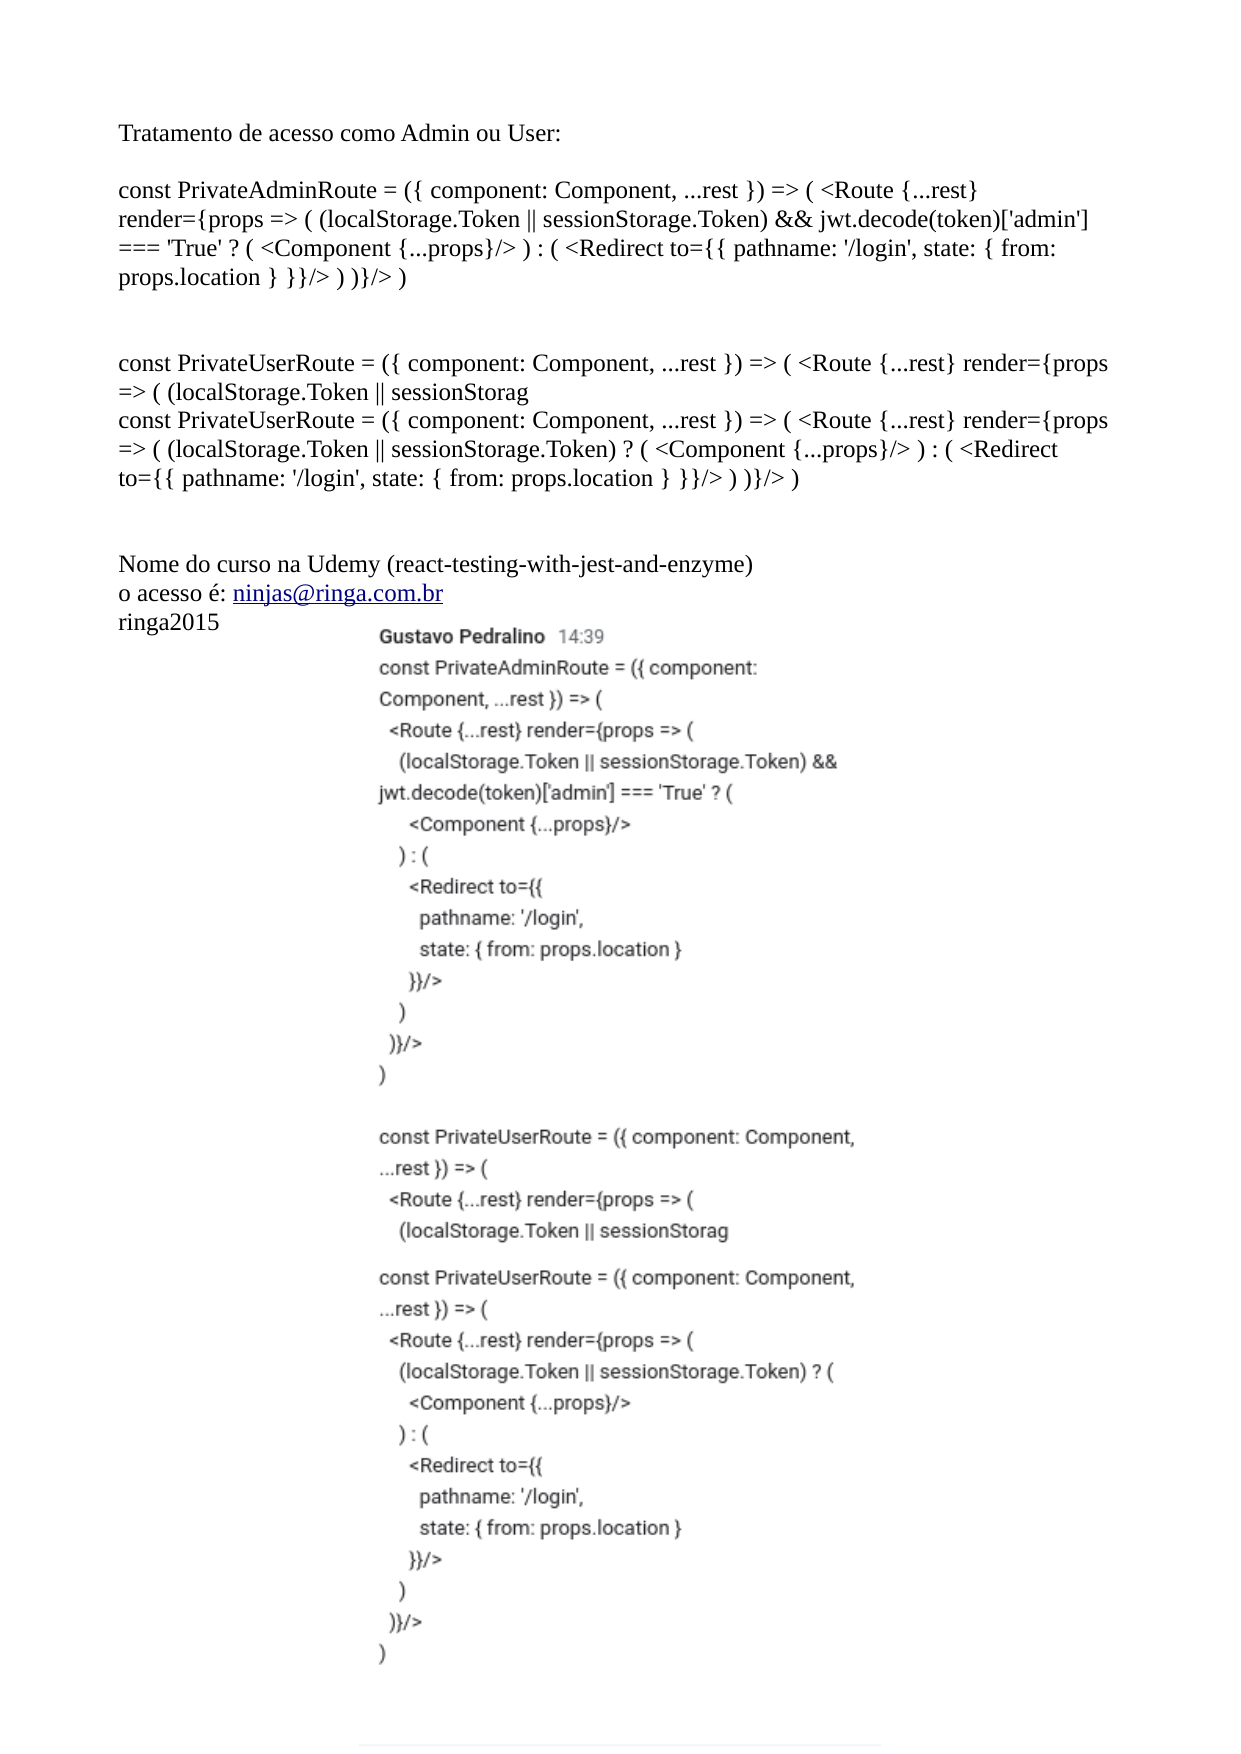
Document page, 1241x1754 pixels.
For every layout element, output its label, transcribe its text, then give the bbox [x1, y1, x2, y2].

text o acesso é: ninjas@ringa.com.br ringa2015 [118, 578, 1122, 636]
text Nome do curso na Udemy (react-testing-with-jest-and-enzyme) [118, 549, 1122, 578]
picture [359, 618, 882, 1754]
text Tratamento de acesso como Admin ou User: [118, 118, 1122, 147]
text const PrivateUserRoute = ({ component: Component, ...rest }) => ( <Route {...rest} render={props => ( (localStorage.Token || sessionStorage.Token) ? ( <Component {...props}/> ) : ( <Redirect to={{ pathname: '/login', state: { from: props.location } }}/> ) )}/> ) [118, 406, 1122, 492]
text const PrivateUserRoute = ({ component: Component, ...rest }) => ( <Route {...rest} render={props => ( (localStorage.Token || sessionStorag [118, 348, 1122, 406]
text const PrivateAdminRoute = ({ component: Component, ...rest }) => ( <Route {...rest} render={props => ( (localStorage.Token || sessionStorage.Token) && jwt.decode(token)['admin'] === 'True' ? ( <Component {...props}/> ) : ( <Redirect to={{ pathname: '/login', state: { from: props.location } }}/> ) )}/> ) [118, 176, 1122, 291]
